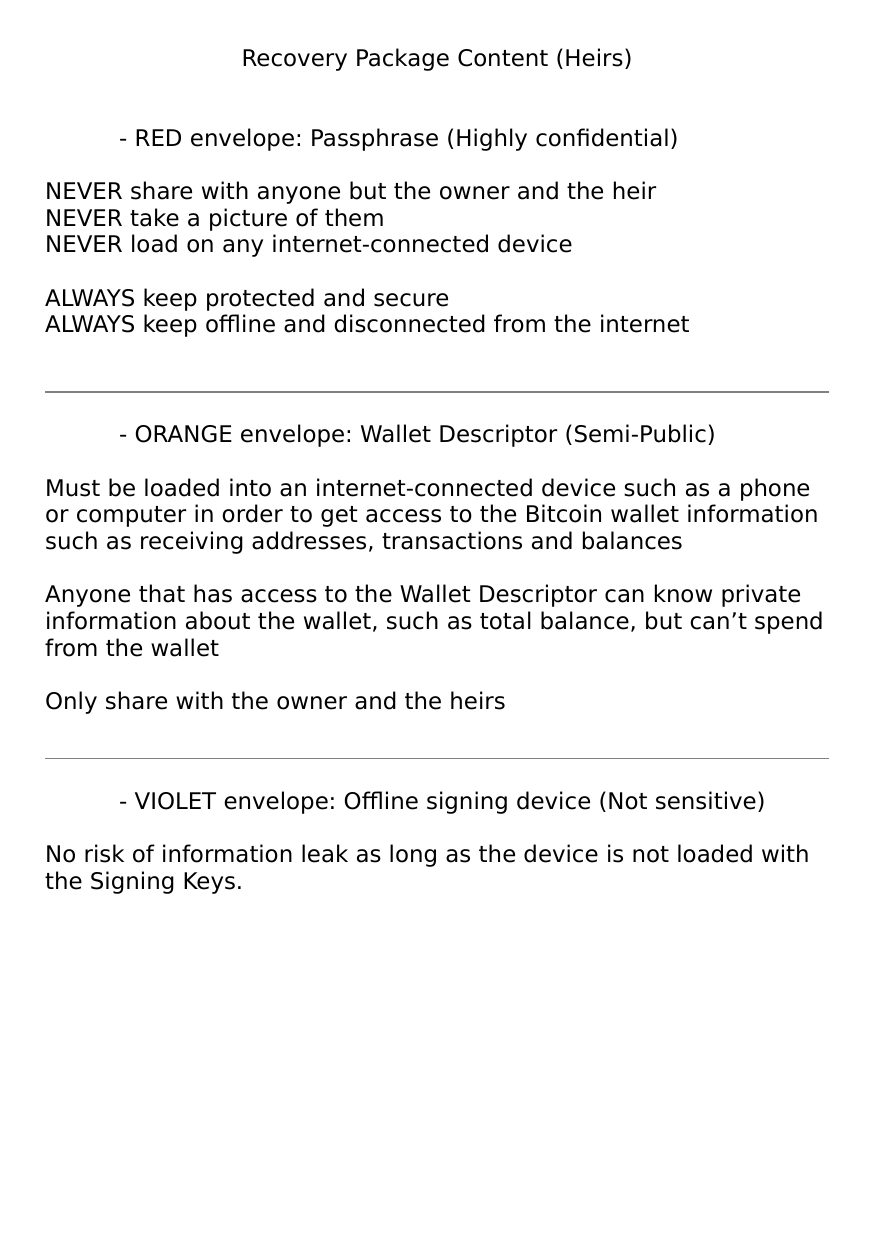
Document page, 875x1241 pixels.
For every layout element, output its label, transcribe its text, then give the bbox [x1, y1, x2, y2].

text - ORANGE envelope: Wallet Descriptor (Semi-Public) Must be loaded into an internet-connected device such as a phone or computer in order to get access to the Bitcoin wallet information such as receiving addresses, transactions and balances Anyone that has access to the Wallet Descriptor can know private information about the wallet, such as total balance, but can’t spend from the wallet Only share with the owner and the heirs [45, 422, 829, 715]
text - RED envelope: Passphrase (Highly confidential) [45, 125, 829, 152]
text NEVER load on any internet-connected device ALWAYS keep protected and secure [45, 232, 829, 312]
text NEVER share with anyone but the owner and the heir [45, 178, 829, 205]
text ALWAYS keep offline and disconnected from the internet [45, 312, 829, 391]
text Recovery Package Content (Heirs) [45, 45, 829, 72]
text - VIOLET envelope: Offline signing device (Not sensitive) No risk of information leak as long as the device is not loaded with the Signing Keys. [45, 788, 829, 894]
text NEVER take a picture of them [45, 205, 829, 232]
